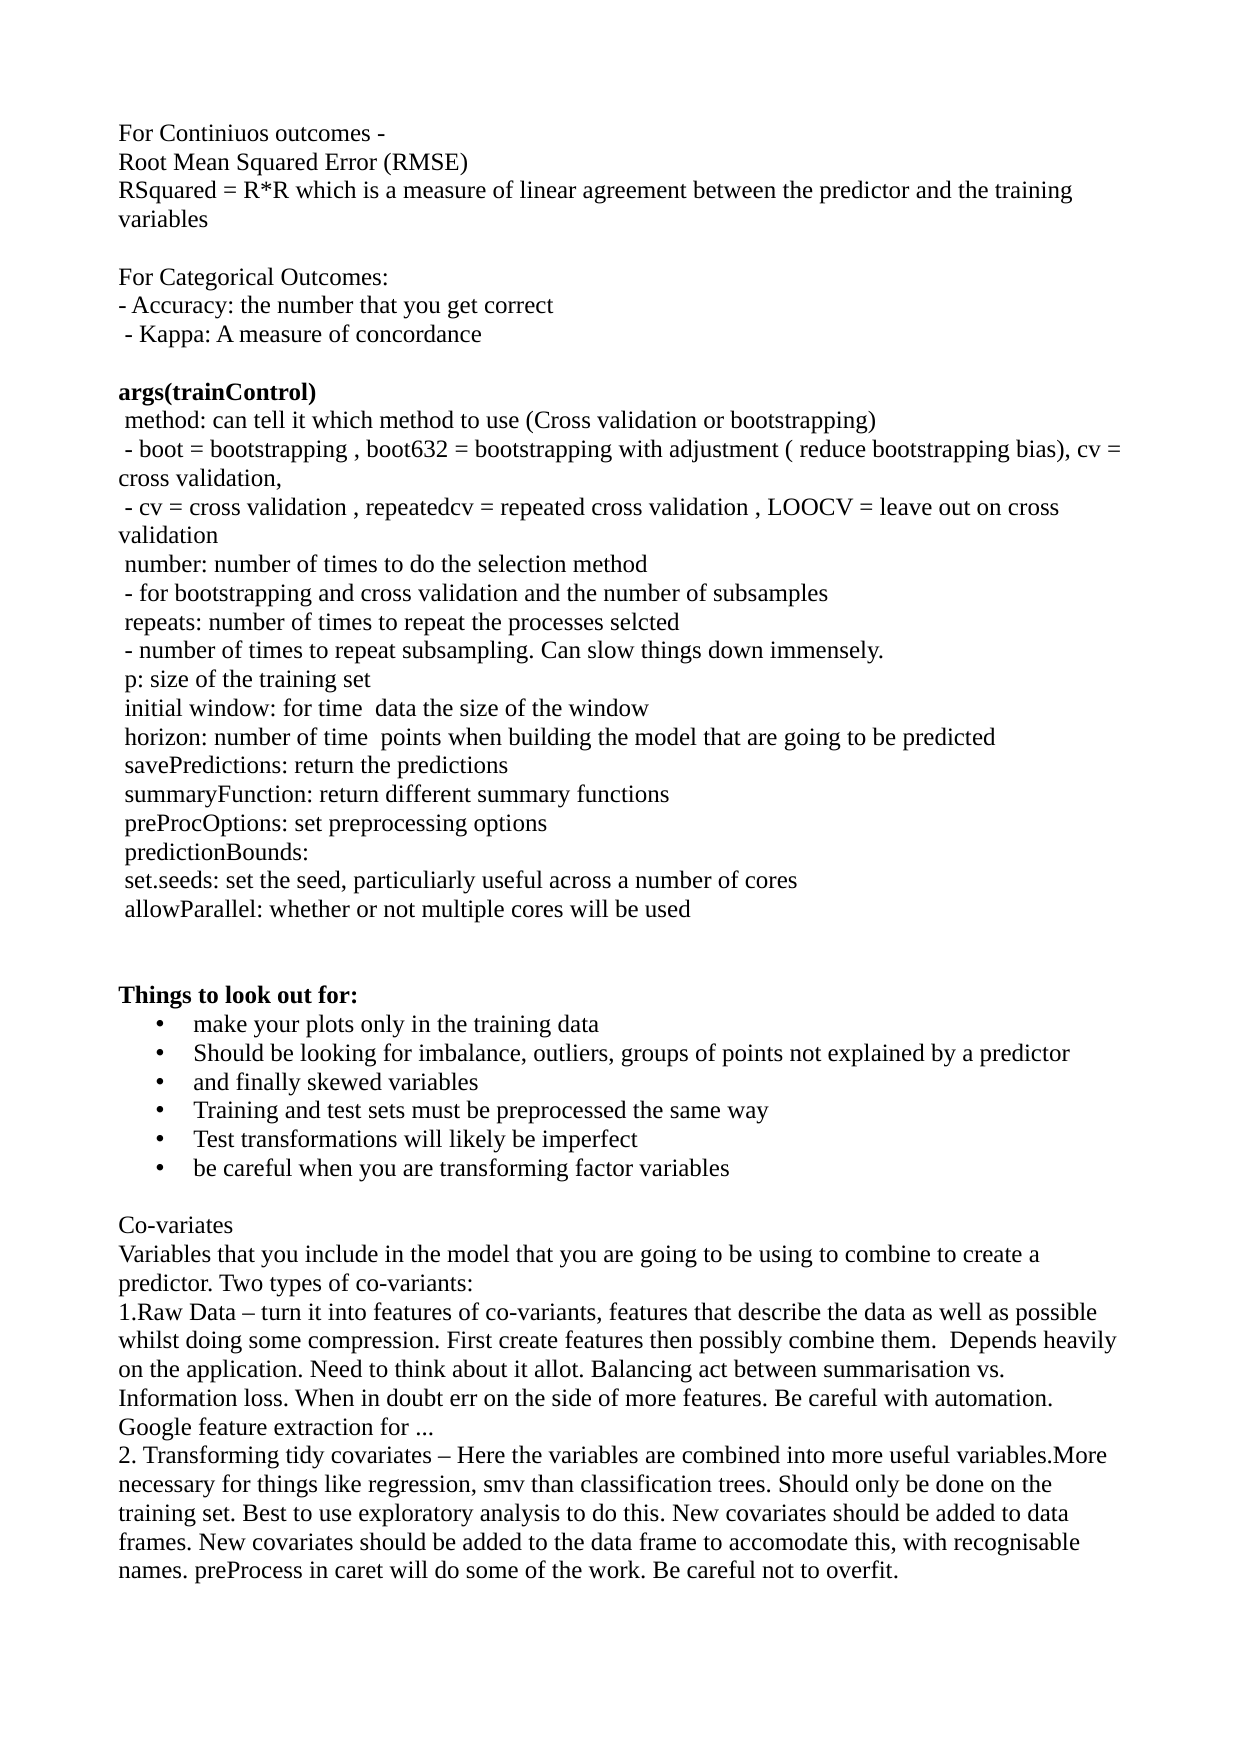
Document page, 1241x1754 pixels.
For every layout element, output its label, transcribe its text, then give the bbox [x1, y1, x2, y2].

text - boot = bootstrapping , boot632 = bootstrapping with adjustment ( reduce bootstrapping bias), cv = cross validation, [118, 434, 1122, 492]
text Things to look out for: [118, 981, 1122, 1009]
text preProcOptions: set preprocessing options [118, 808, 1122, 837]
text - number of times to repeat subsampling. Can slow things down immensely. [118, 636, 1122, 664]
list and finally skewed variables [156, 1067, 1122, 1096]
text summaryFunction: return different summary functions [118, 779, 1122, 808]
text allowParallel: whether or not multiple cores will be used [118, 894, 1122, 923]
text initial window: for time data the size of the window [118, 693, 1122, 722]
text - Kappa: A measure of concordance [118, 319, 1122, 348]
text RSquared = R*R which is a measure of linear agreement between the predictor and the training variables [118, 176, 1122, 233]
text predictionBounds: [118, 837, 1122, 866]
list be careful when you are transforming factor variables [156, 1153, 1122, 1182]
list make your plots only in the training data [156, 1009, 1122, 1038]
text - cv = cross validation , repeatedcv = repeated cross validation , LOOCV = leave out on cross validation [118, 492, 1122, 549]
text Variables that you include in the model that you are going to be using to combine to create a predictor. Two types of co-variants: [118, 1239, 1122, 1297]
list Training and test sets must be preprocessed the same way [156, 1096, 1122, 1124]
list Test transformations will likely be imperfect [156, 1124, 1122, 1153]
list Should be looking for imbalance, outliers, groups of points not explained by a predictor [156, 1038, 1122, 1067]
text Co-variates [118, 1211, 1122, 1239]
text Google feature extraction for ... [118, 1412, 1122, 1441]
text For Continiuos outcomes - [118, 118, 1122, 147]
text p: size of the training set [118, 664, 1122, 693]
text method: can tell it which method to use (Cross validation or bootstrapping) [118, 406, 1122, 434]
text number: number of times to do the selection method [118, 549, 1122, 578]
text For Categorical Outcomes: [118, 262, 1122, 291]
text 2. Transforming tidy covariates – Here the variables are combined into more useful variables.More necessary for things like regression, smv than classification trees. Should only be done on the training set. Best to use exploratory analysis to do this. New covariates should be added to data frames. New covariates should be added to the data frame to accomodate this, with recognisable names. preProcess in caret will do some of the work. Be careful not to overfit. [118, 1441, 1122, 1584]
text horizon: number of time points when building the model that are going to be predicted [118, 722, 1122, 751]
text Root Mean Squared Error (RMSE) [118, 147, 1122, 176]
text repeats: number of times to repeat the processes selcted [118, 607, 1122, 636]
text - Accuracy: the number that you get correct [118, 291, 1122, 319]
text args(trainControl) [118, 377, 1122, 406]
text set.seeds: set the seed, particuliarly useful across a number of cores [118, 866, 1122, 894]
text 1.Raw Data – turn it into features of co-variants, features that describe the data as well as possible whilst doing some compression. First create features then possibly combine them. Depends heavily on the application. Need to think about it allot. Balancing act between summarisation vs. Information loss. When in doubt err on the side of more features. Be careful with automation. [118, 1297, 1122, 1412]
text - for bootstrapping and cross validation and the number of subsamples [118, 578, 1122, 607]
text savePredictions: return the predictions [118, 751, 1122, 779]
